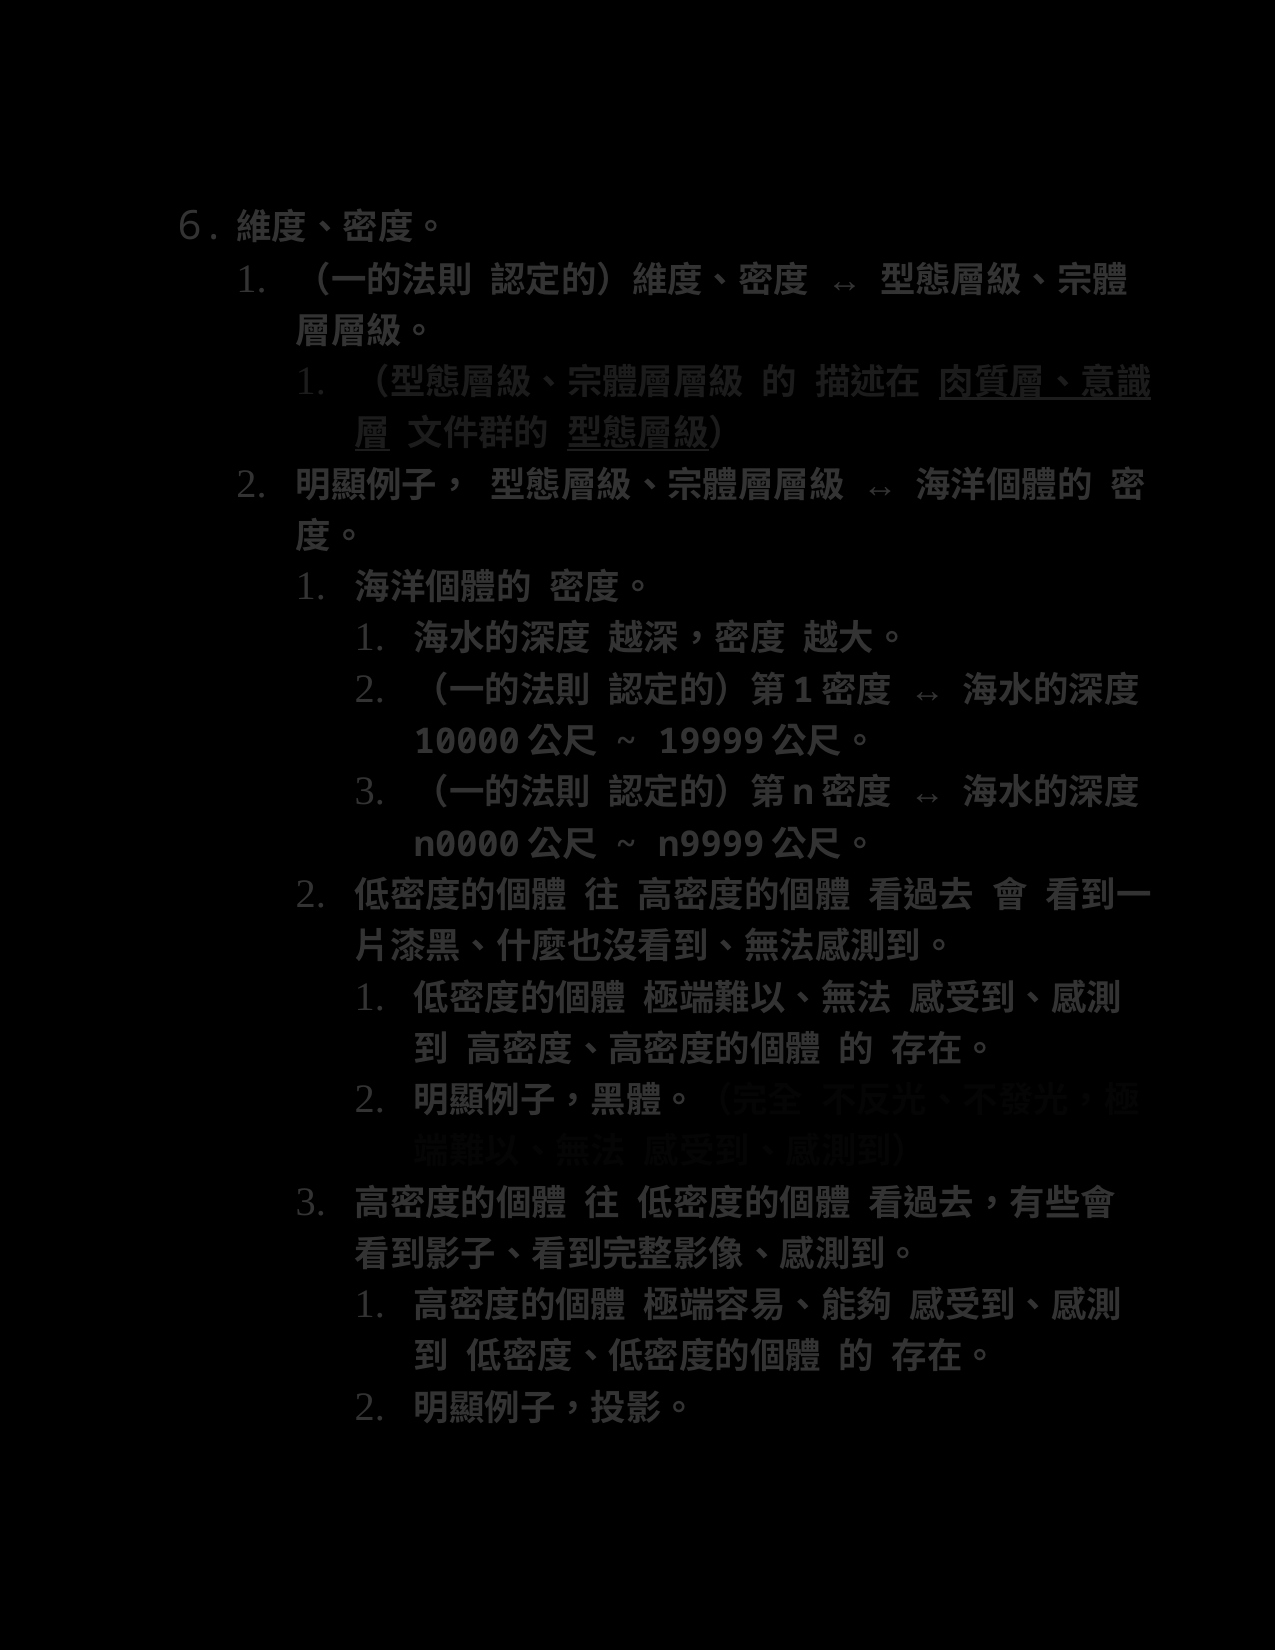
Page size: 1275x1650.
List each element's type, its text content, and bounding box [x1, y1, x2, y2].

list 高密度的個體 極端容易、能夠 感受到、感測到 低密度、低密度的個體 的 存在。 [354, 1276, 1157, 1379]
list 維度、密度。 [177, 196, 1157, 251]
list 明顯例子， 型態層級、宗體層層級 ↔ 海洋個體的 密度。 [236, 456, 1157, 558]
list 明顯例子，黑體。（完全 不反光、不發光，極端難以、無法 感受到、感測到） [354, 1071, 1157, 1174]
list 明顯例子，投影。 [354, 1379, 1157, 1430]
list （一的法則 認定的）維度、密度 ↔ 型態層級、宗體層層級。 [236, 251, 1157, 353]
list 海水的深度 越深，密度 越大。 [354, 610, 1157, 661]
list （一的法則 認定的）第n密度 ↔ 海水的深度 n0000公尺 ~ n9999公尺。 [354, 764, 1157, 866]
list 低密度的個體 極端難以、無法 感受到、感測到 高密度、高密度的個體 的 存在。 [354, 969, 1157, 1071]
list 海洋個體的 密度。 [295, 558, 1157, 610]
list （一的法則 認定的）第1密度 ↔ 海水的深度 10000公尺 ~ 19999公尺。 [354, 661, 1157, 764]
list （型態層級、宗體層層級 的 描述在 肉質層、意識層 文件群的 型態層級） [295, 353, 1157, 456]
list 高密度的個體 往 低密度的個體 看過去，有些會 看到影子、看到完整影像、感測到。 [295, 1174, 1157, 1276]
list 低密度的個體 往 高密度的個體 看過去 會 看到一片漆黑、什麼也沒看到、無法感測到。 [295, 866, 1157, 969]
